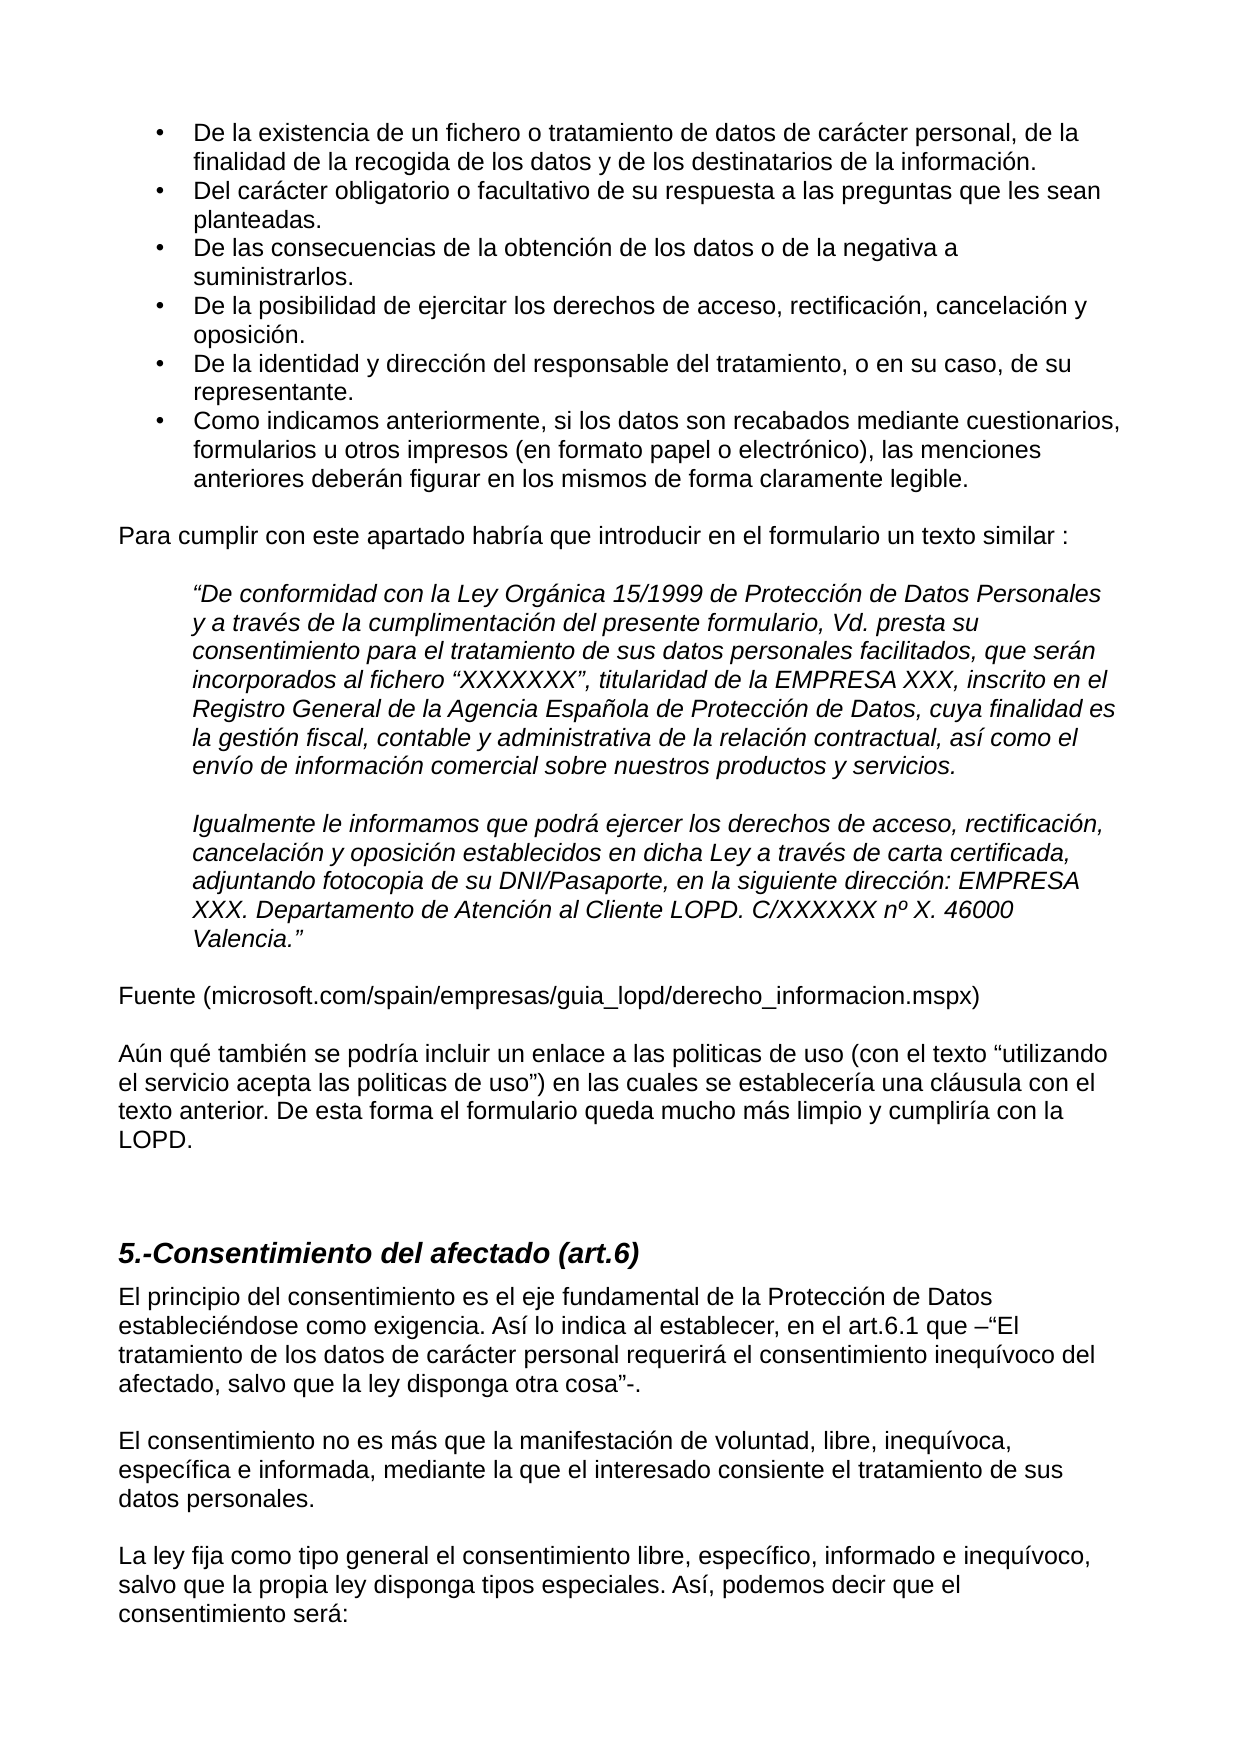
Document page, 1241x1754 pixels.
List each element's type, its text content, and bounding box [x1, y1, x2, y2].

text “De conformidad con la Ley Orgánica 15/1999 de Protección de Datos Personales y a través de la cumplimentación del presente formulario, Vd. presta su consentimiento para el tratamiento de sus datos personales facilitados, que serán incorporados al fichero “XXXXXXX”, titularidad de la EMPRESA XXX, inscrito en el Registro General de la Agencia Española de Protección de Datos, cuya finalidad es la gestión fiscal, contable y administrativa de la relación contractual, así como el envío de información comercial sobre nuestros productos y servicios. [192, 579, 1122, 780]
text Igualmente le informamos que podrá ejercer los derechos de acceso, rectificación, cancelación y oposición establecidos en dicha Ley a través de carta certificada, adjuntando fotocopia de su DNI/Pasaporte, en la siguiente dirección: EMPRESA XXX. Departamento de Atención al Cliente LOPD. C/XXXXXX nº X. 46000 Valencia.” [192, 809, 1122, 952]
text El principio del consentimiento es el eje fundamental de la Protección de Datos estableciéndose como exigencia. Así lo indica al establecer, en el art.6.1 que –“El tratamiento de los datos de carácter personal requerirá el consentimiento inequívoco del afectado, salvo que la ley disponga otra cosa”-. [118, 1282, 1122, 1397]
list De la posibilidad de ejercitar los derechos de acceso, rectificación, cancelación y oposición. [156, 291, 1122, 348]
list De las consecuencias de la obtención de los datos o de la negativa a suministrarlos. [156, 233, 1122, 291]
list Como indicamos anteriormente, si los datos son recabados mediante cuestionarios, formularios u otros impresos (en formato papel o electrónico), las menciones anteriores deberán figurar en los mismos de forma claramente legible. [156, 406, 1122, 492]
text La ley fija como tipo general el consentimiento libre, específico, informado e inequívoco, salvo que la propia ley disponga tipos especiales. Así, podemos decir que el consentimiento será: [118, 1541, 1122, 1627]
subtitle 5.-Consentimiento del afectado (art.6) [118, 1236, 1122, 1270]
list Del carácter obligatorio o facultativo de su respuesta a las preguntas que les sean planteadas. [156, 176, 1122, 233]
text Fuente (microsoft.com/spain/empresas/guia_lopd/derecho_informacion.mspx) [118, 981, 1122, 1010]
list De la existencia de un fichero o tratamiento de datos de carácter personal, de la finalidad de la recogida de los datos y de los destinatarios de la información. [156, 118, 1122, 176]
text Para cumplir con este apartado habría que introducir en el formulario un texto similar : [118, 521, 1122, 550]
text El consentimiento no es más que la manifestación de voluntad, libre, inequívoca, específica e informada, mediante la que el interesado consiente el tratamiento de sus datos personales. [118, 1426, 1122, 1512]
list De la identidad y dirección del responsable del tratamiento, o en su caso, de su representante. [156, 348, 1122, 406]
text Aún qué también se podría incluir un enlace a las politicas de uso (con el texto “utilizando el servicio acepta las politicas de uso”) en las cuales se establecería una cláusula con el texto anterior. De esta forma el formulario queda mucho más limpio y cumpliría con la LOPD. [118, 1039, 1122, 1154]
